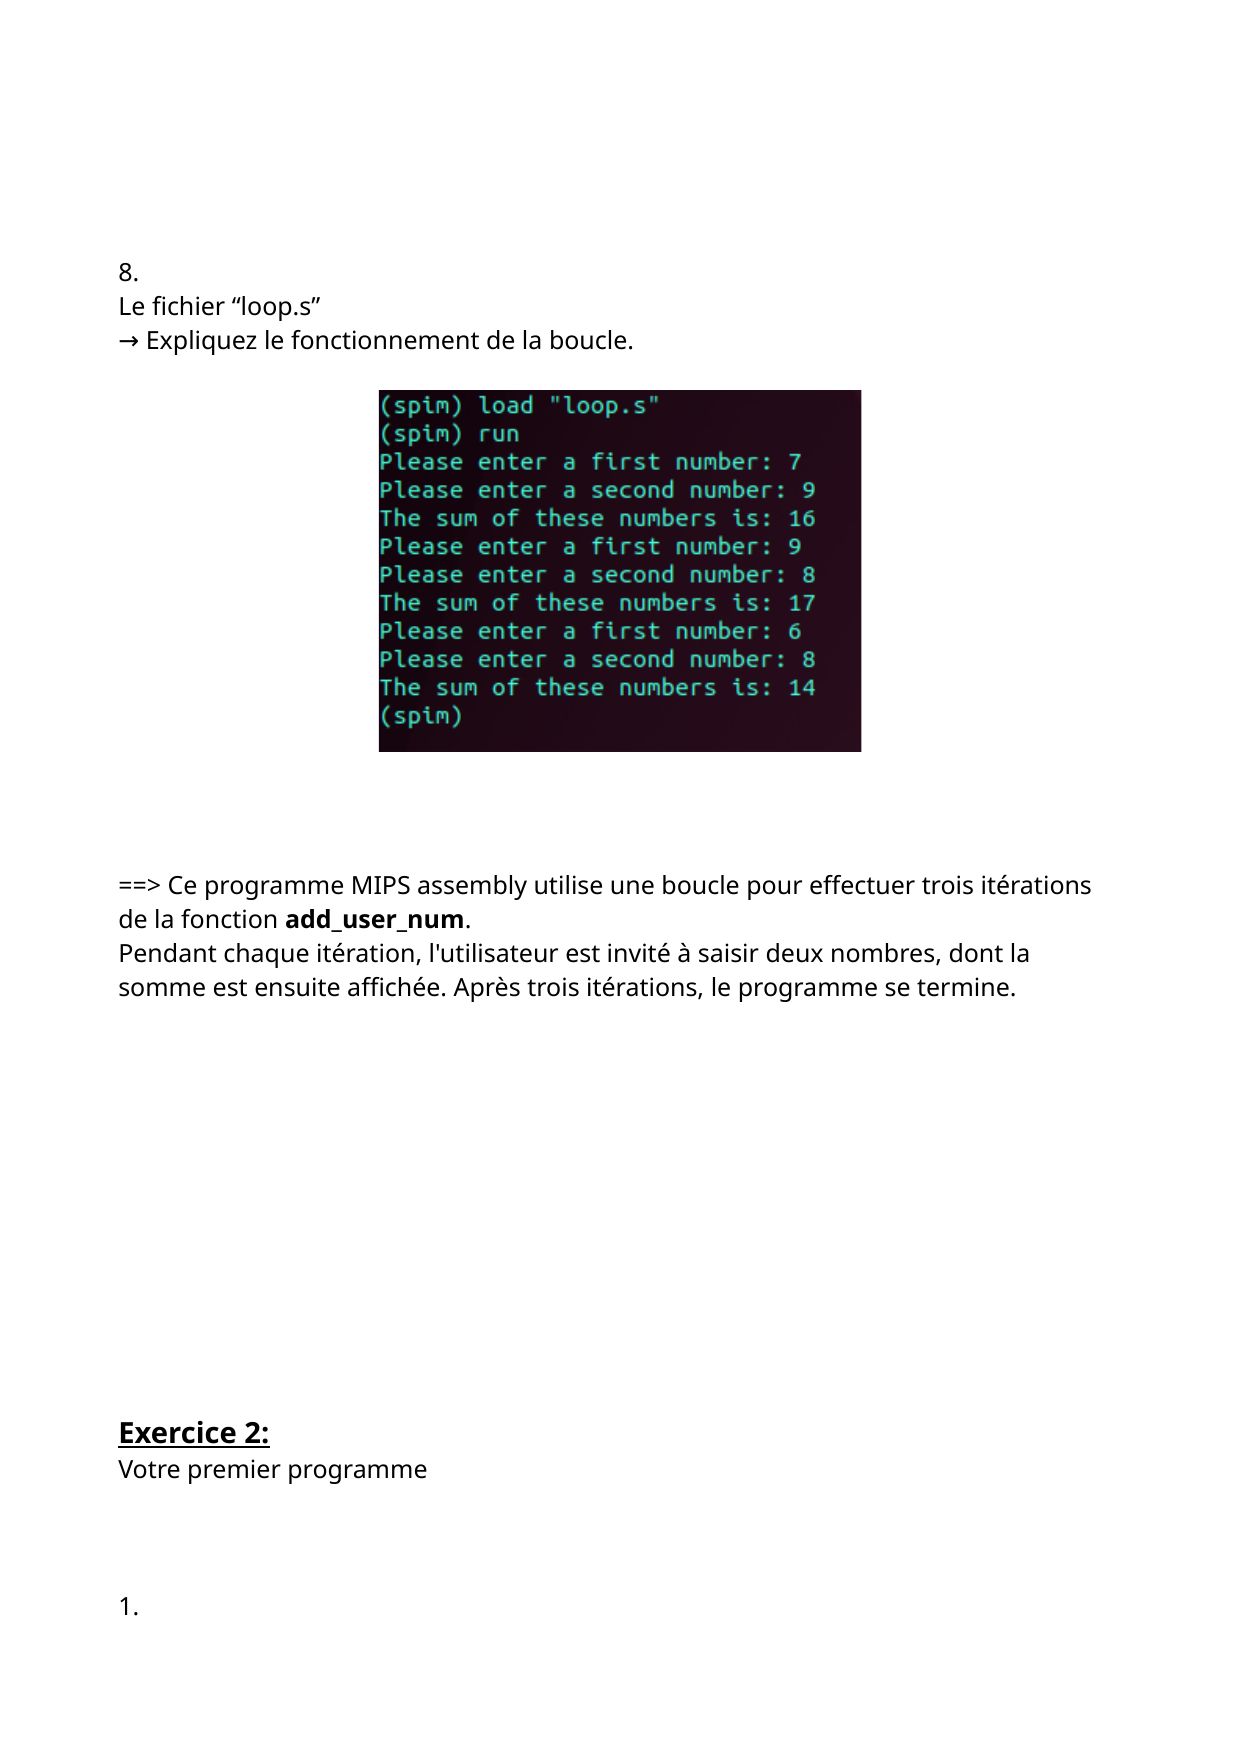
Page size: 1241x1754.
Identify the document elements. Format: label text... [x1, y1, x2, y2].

text Le fichier “loop.s” [118, 288, 1122, 322]
text Votre premier programme [118, 1452, 1122, 1486]
text 1. [118, 1588, 1122, 1622]
text Exercice 2: [118, 1412, 1122, 1452]
text Pendant chaque itération, l'utilisateur est invité à saisir deux nombres, dont la somme est ensuite affichée. Après trois itérations, le programme se termine. [118, 936, 1122, 1004]
text → Expliquez le fonctionnement de la boucle. [118, 322, 1122, 357]
text ==> Ce programme MIPS assembly utilise une boucle pour effectuer trois itérations de la fonction add_user_num. [118, 867, 1122, 936]
text 8. [118, 254, 1122, 288]
picture [378, 390, 862, 752]
